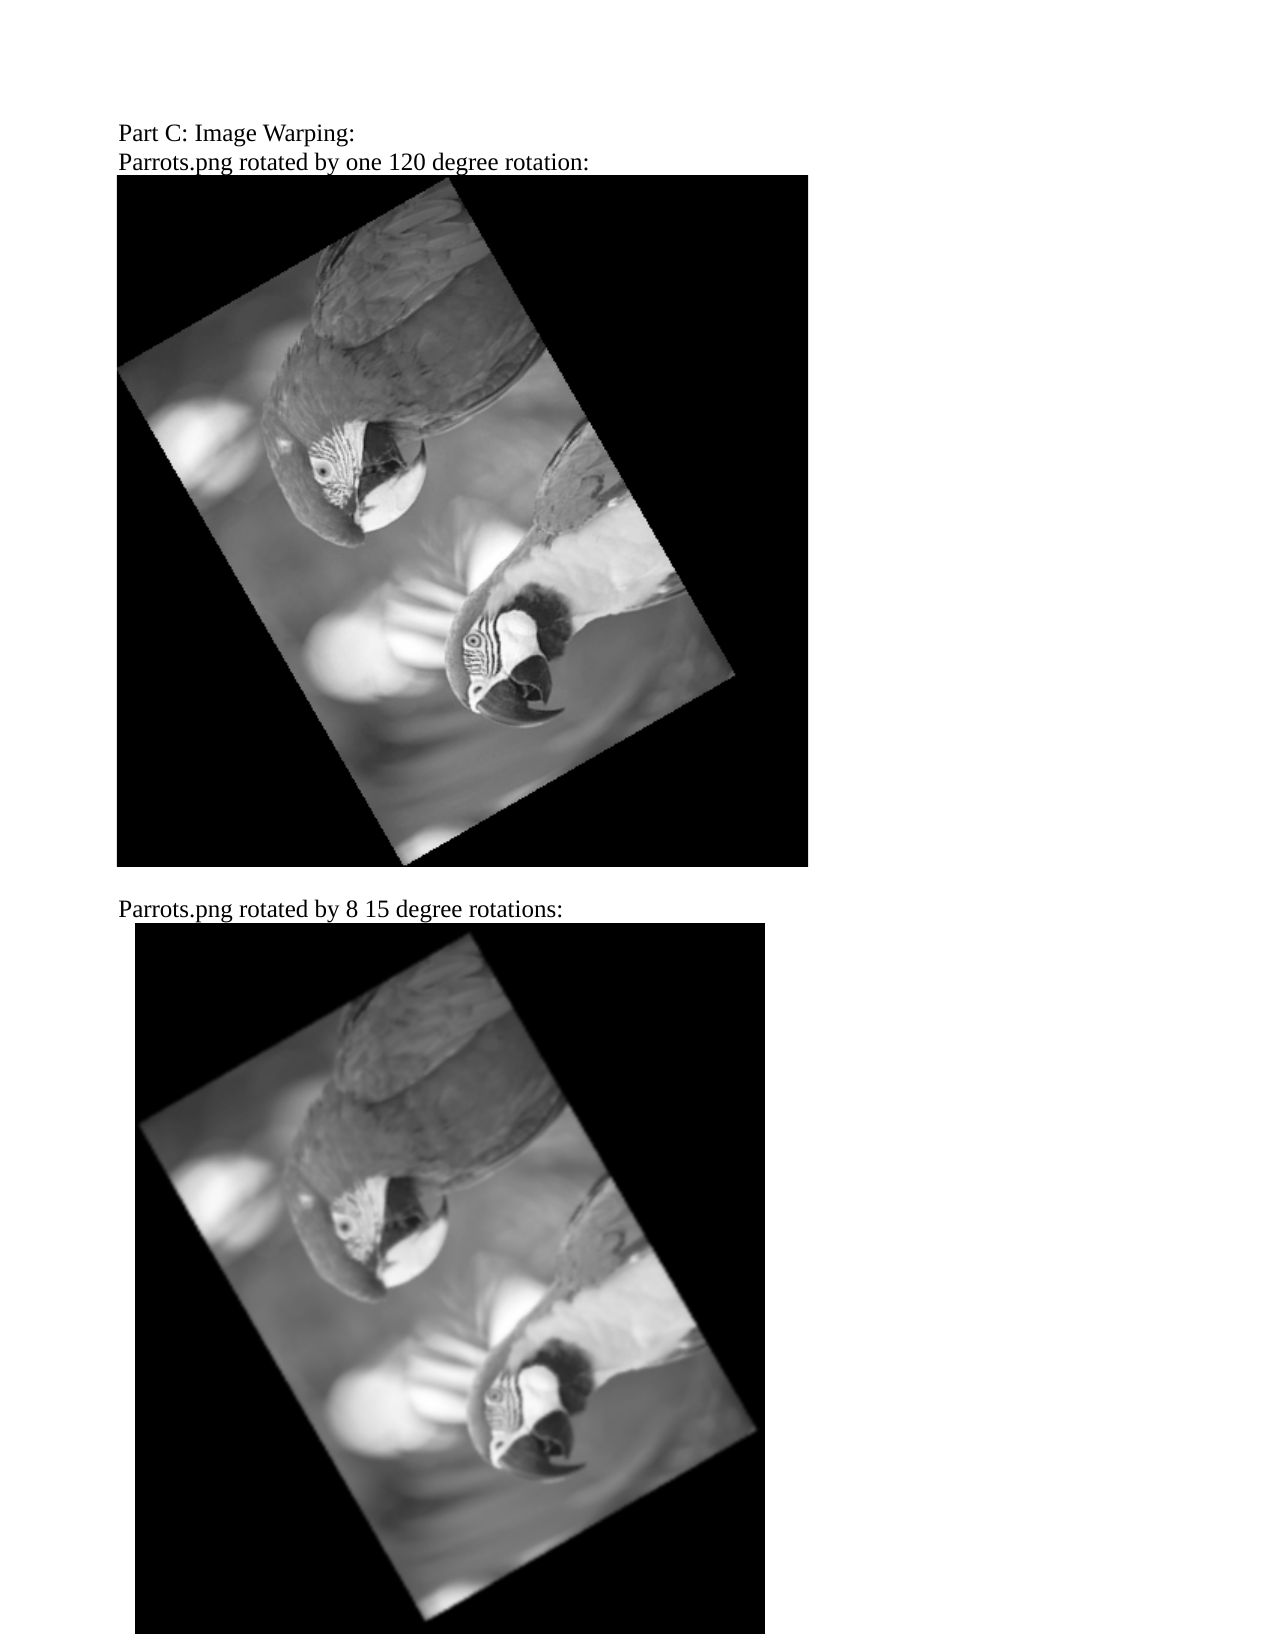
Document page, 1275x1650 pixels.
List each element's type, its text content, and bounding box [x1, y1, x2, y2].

text Part C: Image Warping: [118, 118, 1157, 147]
picture [135, 923, 765, 1634]
text Parrots.png rotated by 8 15 degree rotations: [118, 894, 1157, 923]
text Parrots.png rotated by one 120 degree rotation: [118, 147, 1157, 176]
picture [116, 175, 809, 867]
